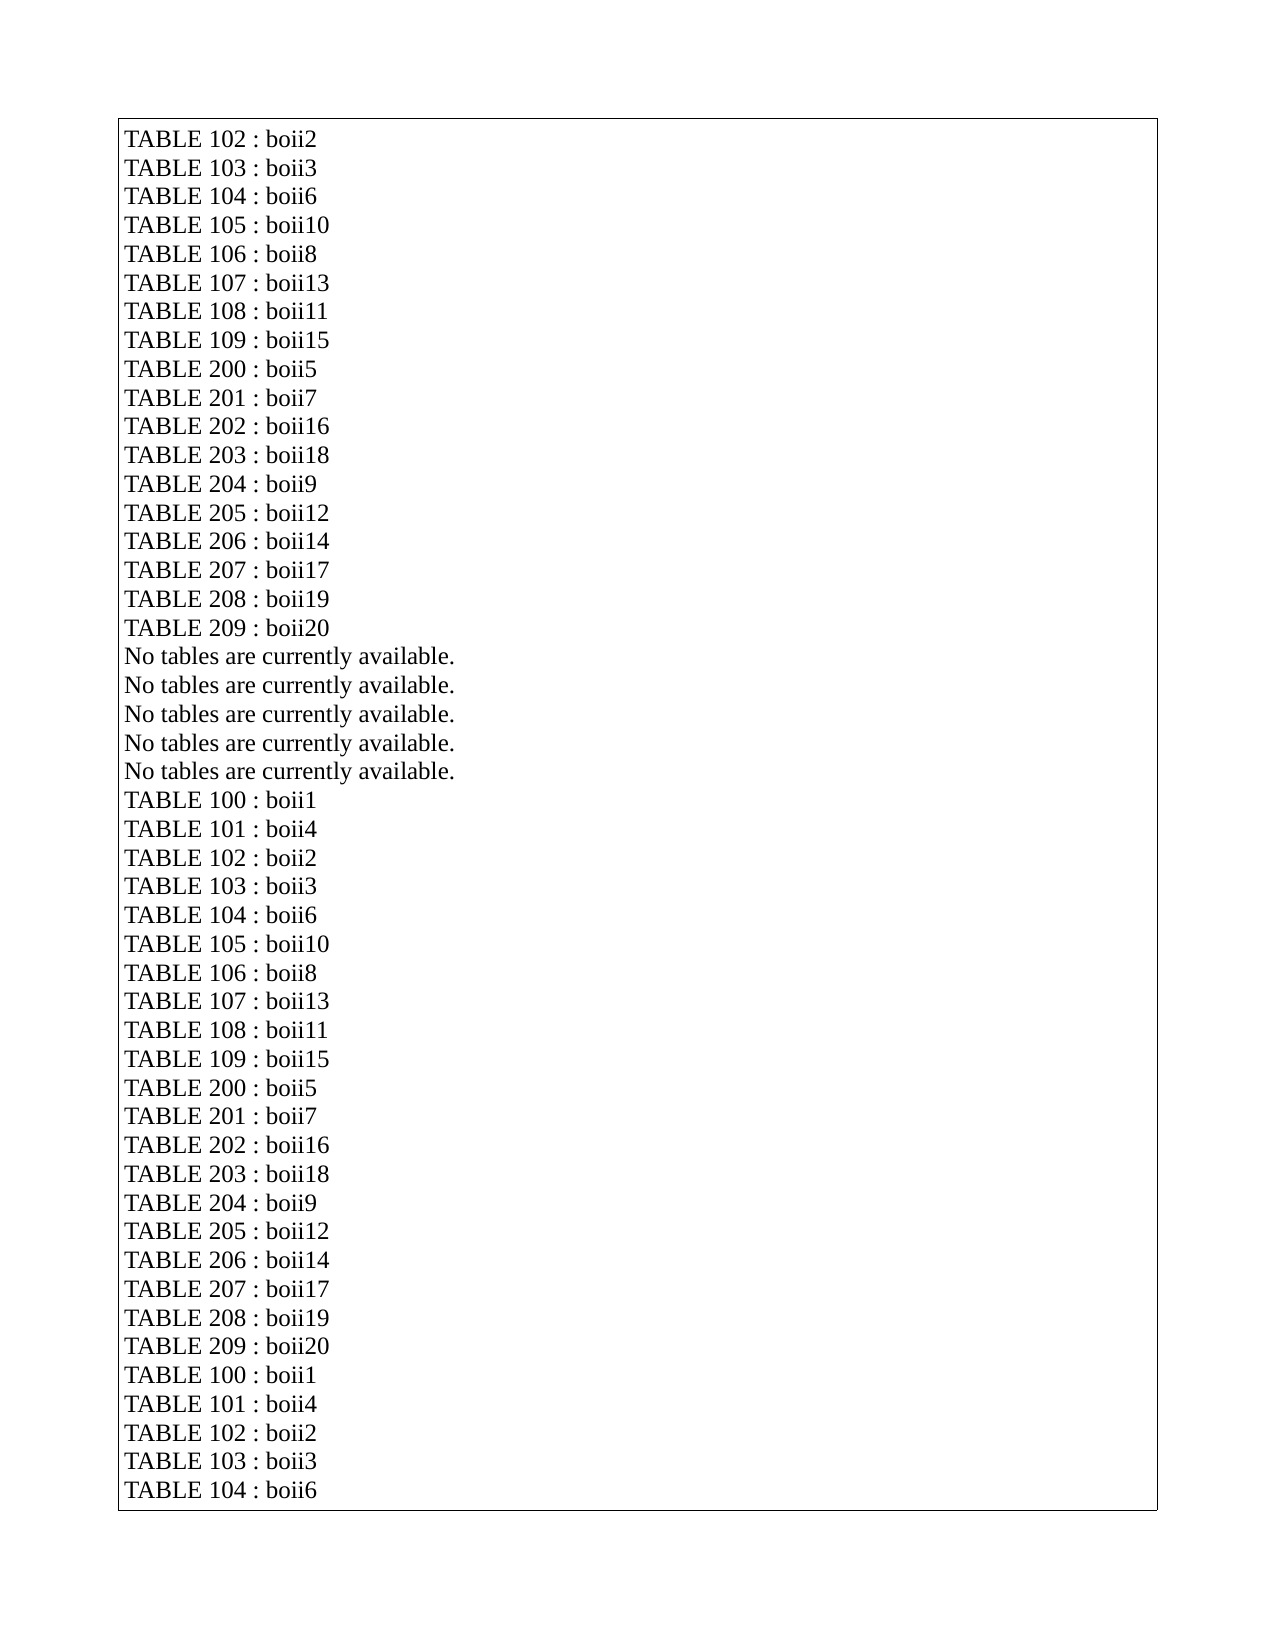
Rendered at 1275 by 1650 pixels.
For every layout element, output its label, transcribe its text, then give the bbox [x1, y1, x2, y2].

table_header TABLE 102 : boii2 TABLE 103 : boii3 TABLE 104 : boii6 TABLE 105 : boii10 TABLE 106 : boii8 TABLE 107 : boii13 TABLE 108 : boii11 TABLE 109 : boii15 TABLE 200 : boii5 TABLE 201 : boii7 TABLE 202 : boii16 TABLE 203 : boii18 TABLE 204 : boii9 TABLE 205 : boii12 TABLE 206 : boii14 TABLE 207 : boii17 TABLE 208 : boii19 TABLE 209 : boii20 No tables are currently available. No tables are currently available. No tables are currently available. No tables are currently available. No tables are currently available. TABLE 100 : boii1 TABLE 101 : boii4 TABLE 102 : boii2 TABLE 103 : boii3 TABLE 104 : boii6 TABLE 105 : boii10 TABLE 106 : boii8 TABLE 107 : boii13 TABLE 108 : boii11 TABLE 109 : boii15 TABLE 200 : boii5 TABLE 201 : boii7 TABLE 202 : boii16 TABLE 203 : boii18 TABLE 204 : boii9 TABLE 205 : boii12 TABLE 206 : boii14 TABLE 207 : boii17 TABLE 208 : boii19 TABLE 209 : boii20 TABLE 100 : boii1 TABLE 101 : boii4 TABLE 102 : boii2 TABLE 103 : boii3 TABLE 104 : boii6 [119, 119, 1157, 1510]
